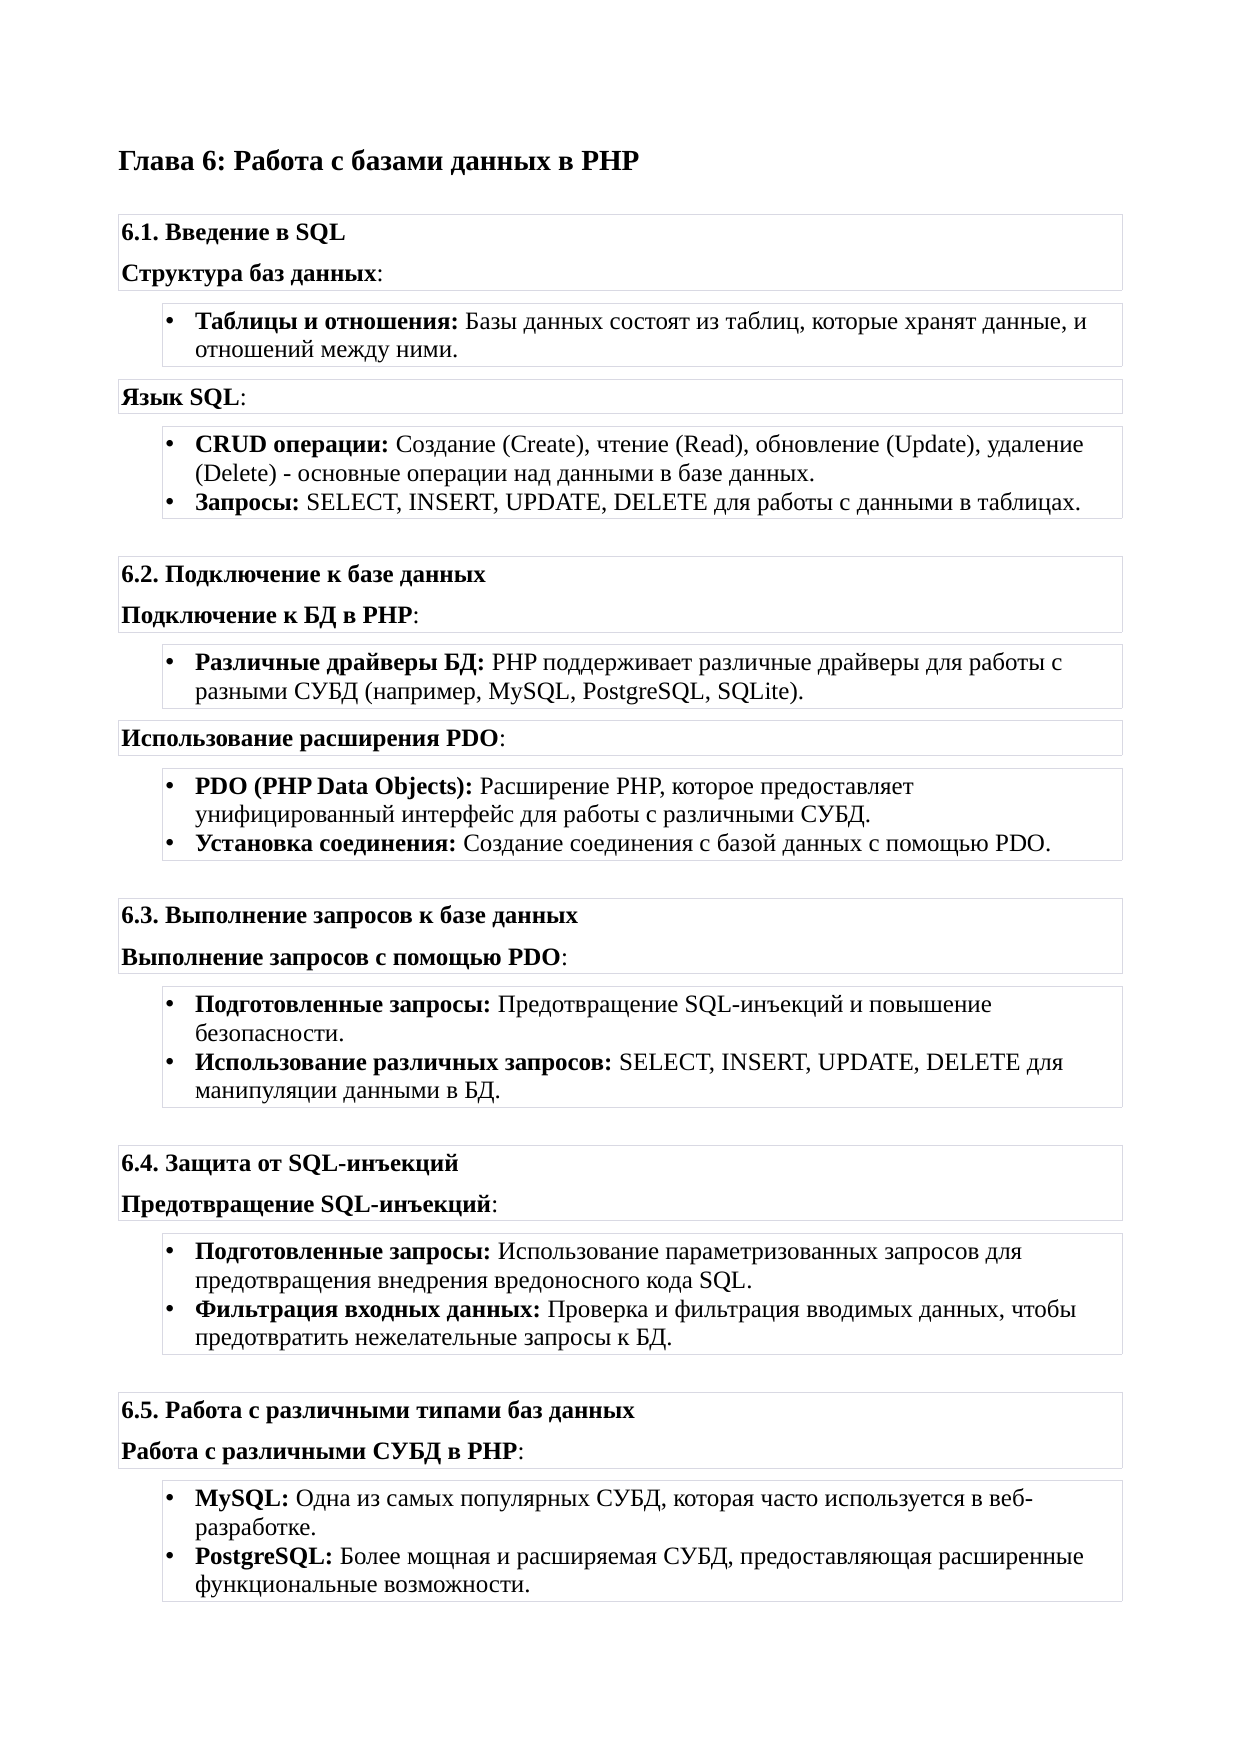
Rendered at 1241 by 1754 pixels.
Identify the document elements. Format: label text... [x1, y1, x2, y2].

list Запросы: SELECT, INSERT, UPDATE, DELETE для работы с данными в таблицах. [163, 483, 1122, 518]
subtitle 6.3. Выполнение запросов к базе данных [119, 899, 1122, 929]
list PostgreSQL: Более мощная и расширяемая СУБД, предоставляющая расширенные функциональные возможности. [163, 1538, 1122, 1601]
subtitle 6.2. Подключение к базе данных [119, 557, 1122, 588]
list Использование различных запросов: SELECT, INSERT, UPDATE, DELETE для манипуляции данными в БД. [163, 1043, 1122, 1107]
text Использование расширения PDO: [119, 721, 1122, 755]
subtitle Глава 6: Работа с базами данных в PHP [118, 143, 1122, 177]
subtitle 6.1. Введение в SQL [119, 215, 1122, 246]
text Подключение к БД в PHP: [119, 597, 1122, 632]
text Выполнение запросов с помощью PDO: [119, 939, 1122, 973]
text Работа с различными СУБД в PHP: [119, 1433, 1122, 1468]
text Структура баз данных: [119, 255, 1122, 290]
subtitle 6.4. Защита от SQL-инъекций [119, 1146, 1122, 1176]
list Различные драйверы БД: PHP поддерживает различные драйверы для работы с разными СУБД (например, MySQL, PostgreSQL, SQLite). [163, 645, 1122, 708]
subtitle 6.5. Работа с различными типами баз данных [119, 1393, 1122, 1423]
list Подготовленные запросы: Использование параметризованных запросов для предотвращения внедрения вредоносного кода SQL. [163, 1234, 1122, 1291]
text Язык SQL: [119, 380, 1122, 413]
list Установка соединения: Создание соединения с базой данных с помощью PDO. [163, 825, 1122, 860]
list Подготовленные запросы: Предотвращение SQL-инъекций и повышение безопасности. [163, 987, 1122, 1043]
list Таблицы и отношения: Базы данных состоят из таблиц, которые хранят данные, и отношений между ними. [163, 304, 1122, 366]
list PDO (PHP Data Objects): Расширение PHP, которое предоставляет унифицированный интерфейс для работы с различными СУБД. [163, 769, 1122, 825]
list CRUD операции: Создание (Create), чтение (Read), обновление (Update), удаление (Delete) - основные операции над данными в базе данных. [163, 427, 1122, 483]
list Фильтрация входных данных: Проверка и фильтрация вводимых данных, чтобы предотвратить нежелательные запросы к БД. [163, 1291, 1122, 1354]
list MySQL: Одна из самых популярных СУБД, которая часто используется в веб-разработке. [163, 1481, 1122, 1538]
text Предотвращение SQL-инъекций: [119, 1186, 1122, 1220]
